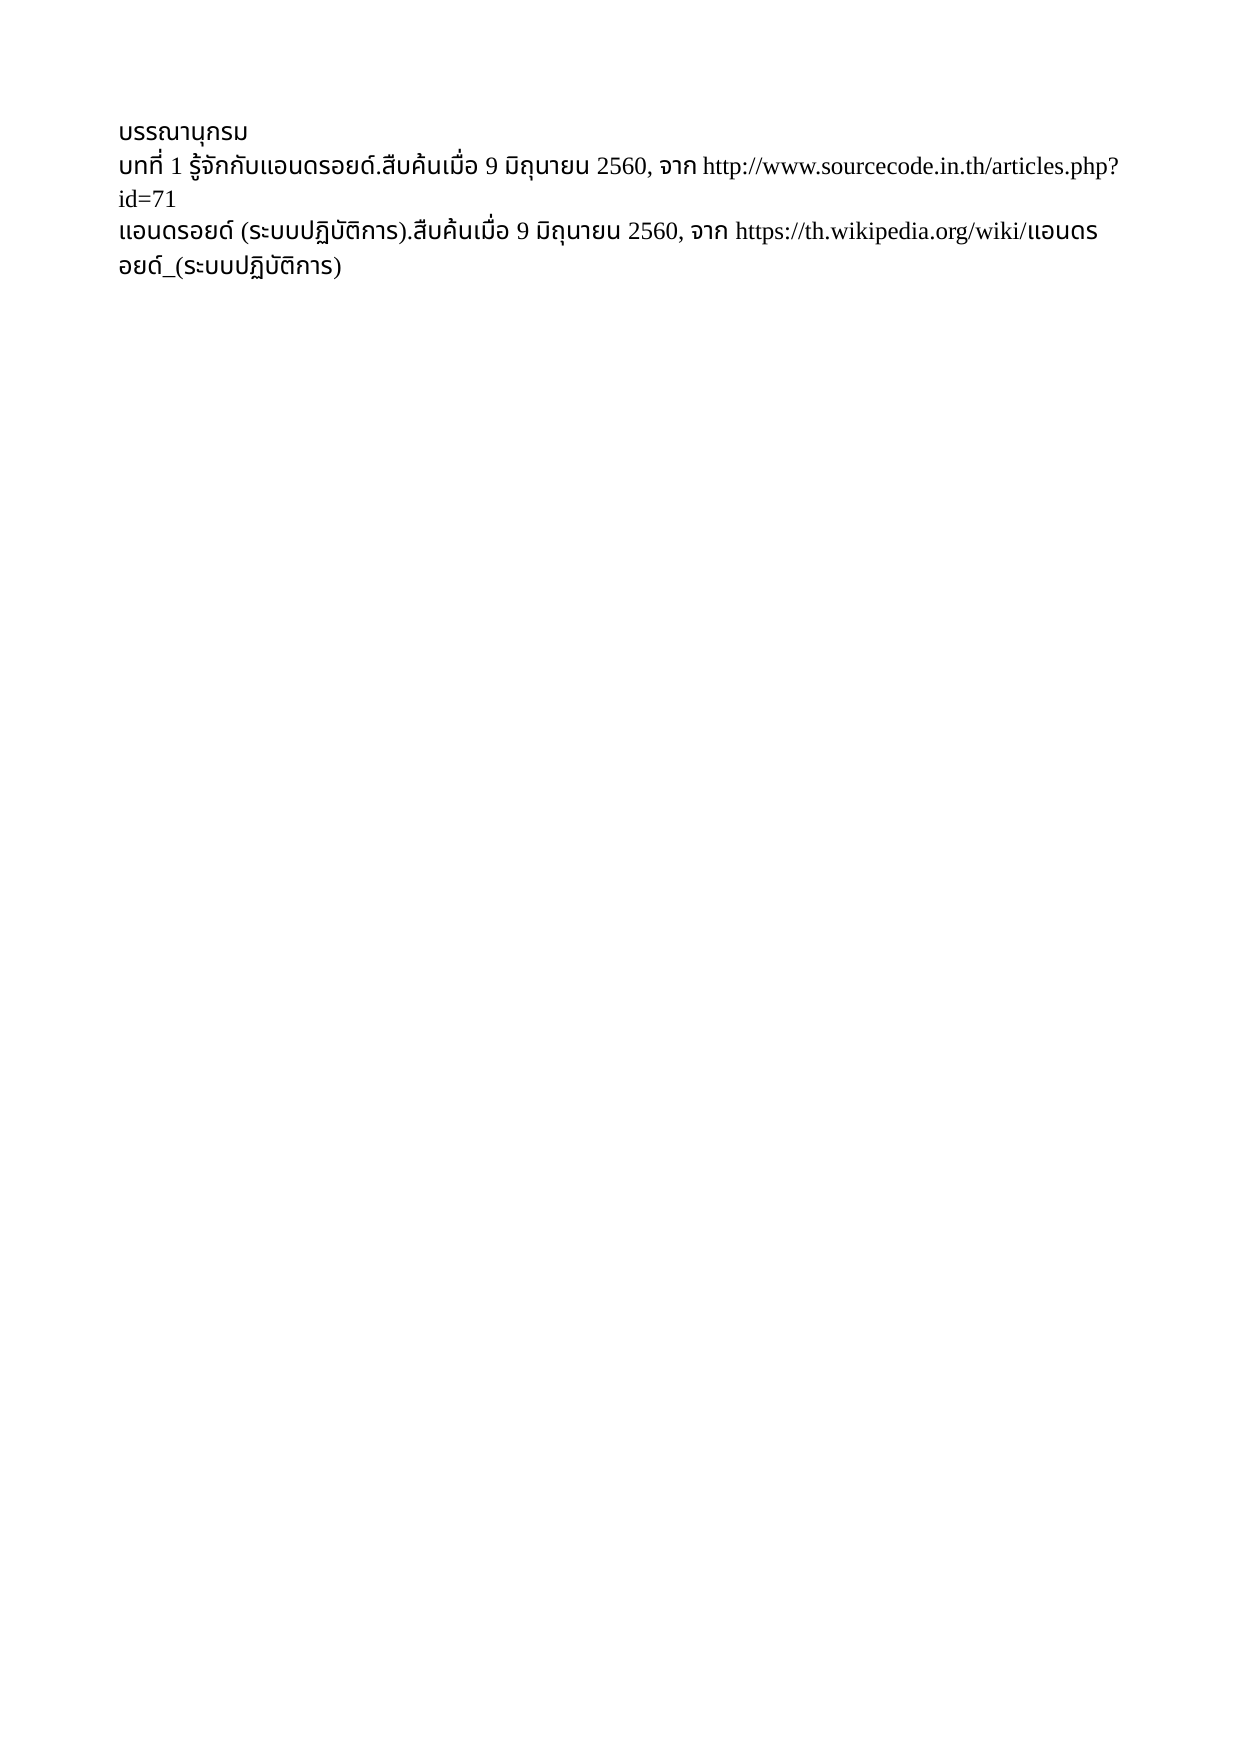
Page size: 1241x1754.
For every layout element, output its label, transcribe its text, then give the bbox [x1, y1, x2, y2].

text บทที่ 1 รู้จักกับแอนดรอยด์.สืบค้นเมื่อ 9 มิถุนายน 2560, จากhttp://www.sourcecode.in.th/articles.php?id=71 [118, 151, 1122, 213]
text แอนดรอยด์ (ระบบปฏิบัติการ).สืบค้นเมื่อ 9 มิถุนายน 2560, จาก https://th.wikipedia.org/wiki/แอนดรอยด์_(ระบบปฏิบัติการ) [118, 213, 1122, 284]
text บรรณานุกรม [118, 118, 1122, 151]
